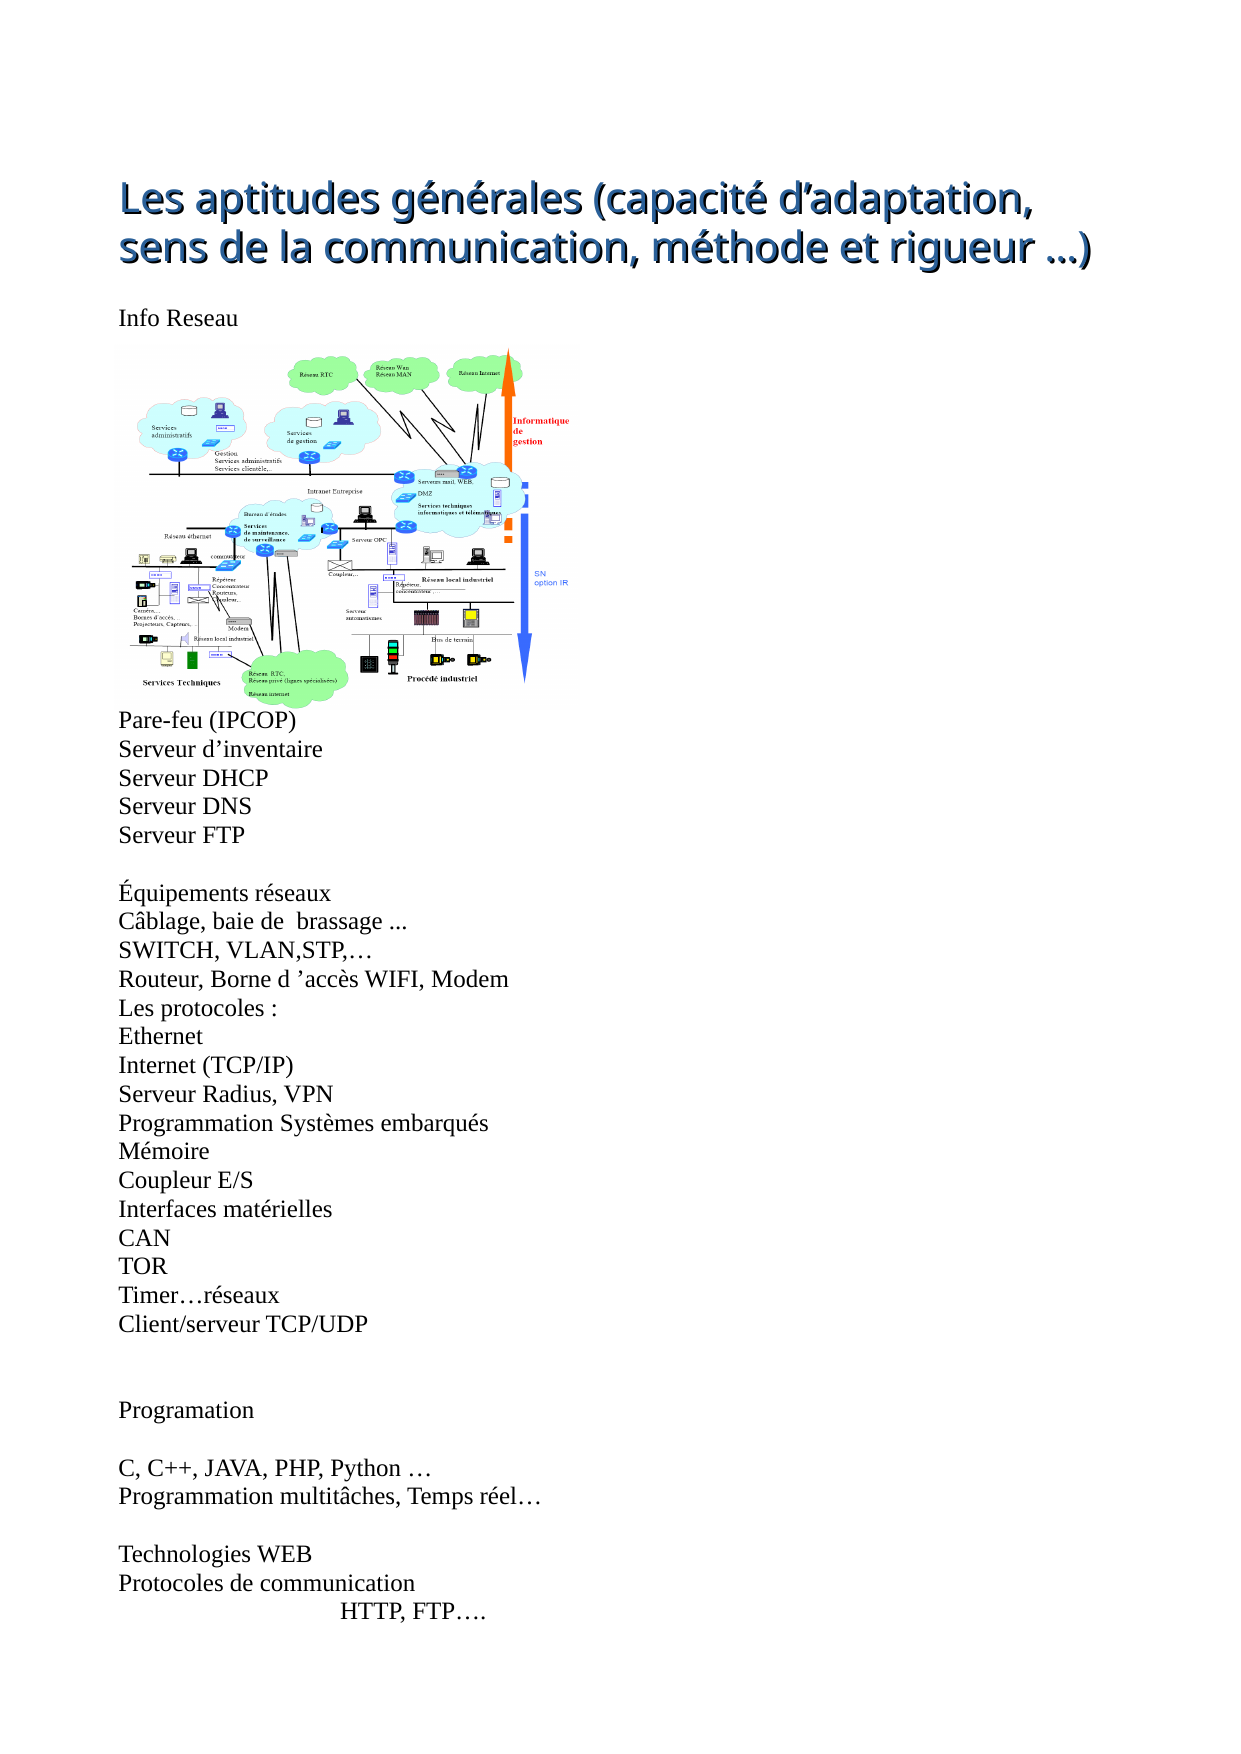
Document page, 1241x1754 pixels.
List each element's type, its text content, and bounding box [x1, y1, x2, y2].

text Câblage, baie de brassage ... [118, 906, 1122, 935]
text Timer…réseaux [118, 1280, 1122, 1309]
text Interfaces matérielles [118, 1194, 1122, 1223]
text Équipements réseaux [118, 878, 1122, 906]
text Programation [118, 1395, 1122, 1424]
text C, C++, JAVA, PHP, Python … [118, 1453, 1122, 1481]
text Serveur WEB [580, 619, 1122, 648]
text Programmation multitâches, Temps réel… [118, 1481, 1122, 1510]
text HTTP, FTP…. [118, 1596, 1122, 1625]
text Serveur AAA [580, 648, 1122, 676]
text Mémoire [118, 1136, 1122, 1165]
text Coupleur E/S [118, 1165, 1122, 1194]
text CAN [118, 1223, 1122, 1251]
text Serveur DNS [118, 791, 1122, 820]
text Serveur Radius, VPN [118, 1079, 1122, 1108]
text Programmation Systèmes embarqués [118, 1108, 1122, 1136]
text Serveur DHCP [118, 763, 1122, 791]
picture [114, 344, 580, 710]
text Serveur FTP [118, 820, 1122, 849]
text Les protocoles : [118, 993, 1122, 1021]
text Info Reseau [118, 303, 1122, 331]
text Routeur, Borne d ’accès WIFI, Modem [118, 964, 1122, 993]
text SWITCH, VLAN,STP,… [118, 935, 1122, 964]
text Serveur PABX [580, 676, 1122, 705]
text Client/serveur TCP/UDP [118, 1309, 1122, 1338]
text Pare-feu (IPCOP) [118, 705, 1122, 734]
text Technologies WEB [118, 1539, 1122, 1568]
text Protocoles de communication [118, 1568, 1122, 1596]
text Internet (TCP/IP) [118, 1050, 1122, 1079]
text Serveur d’inventaire [118, 734, 1122, 763]
text Les aptitudes générales (capacité d’adaptation, sens de la communication, méthode et rigueur …) [118, 172, 1122, 274]
text Ethernet [118, 1021, 1122, 1050]
text TOR [118, 1251, 1122, 1280]
